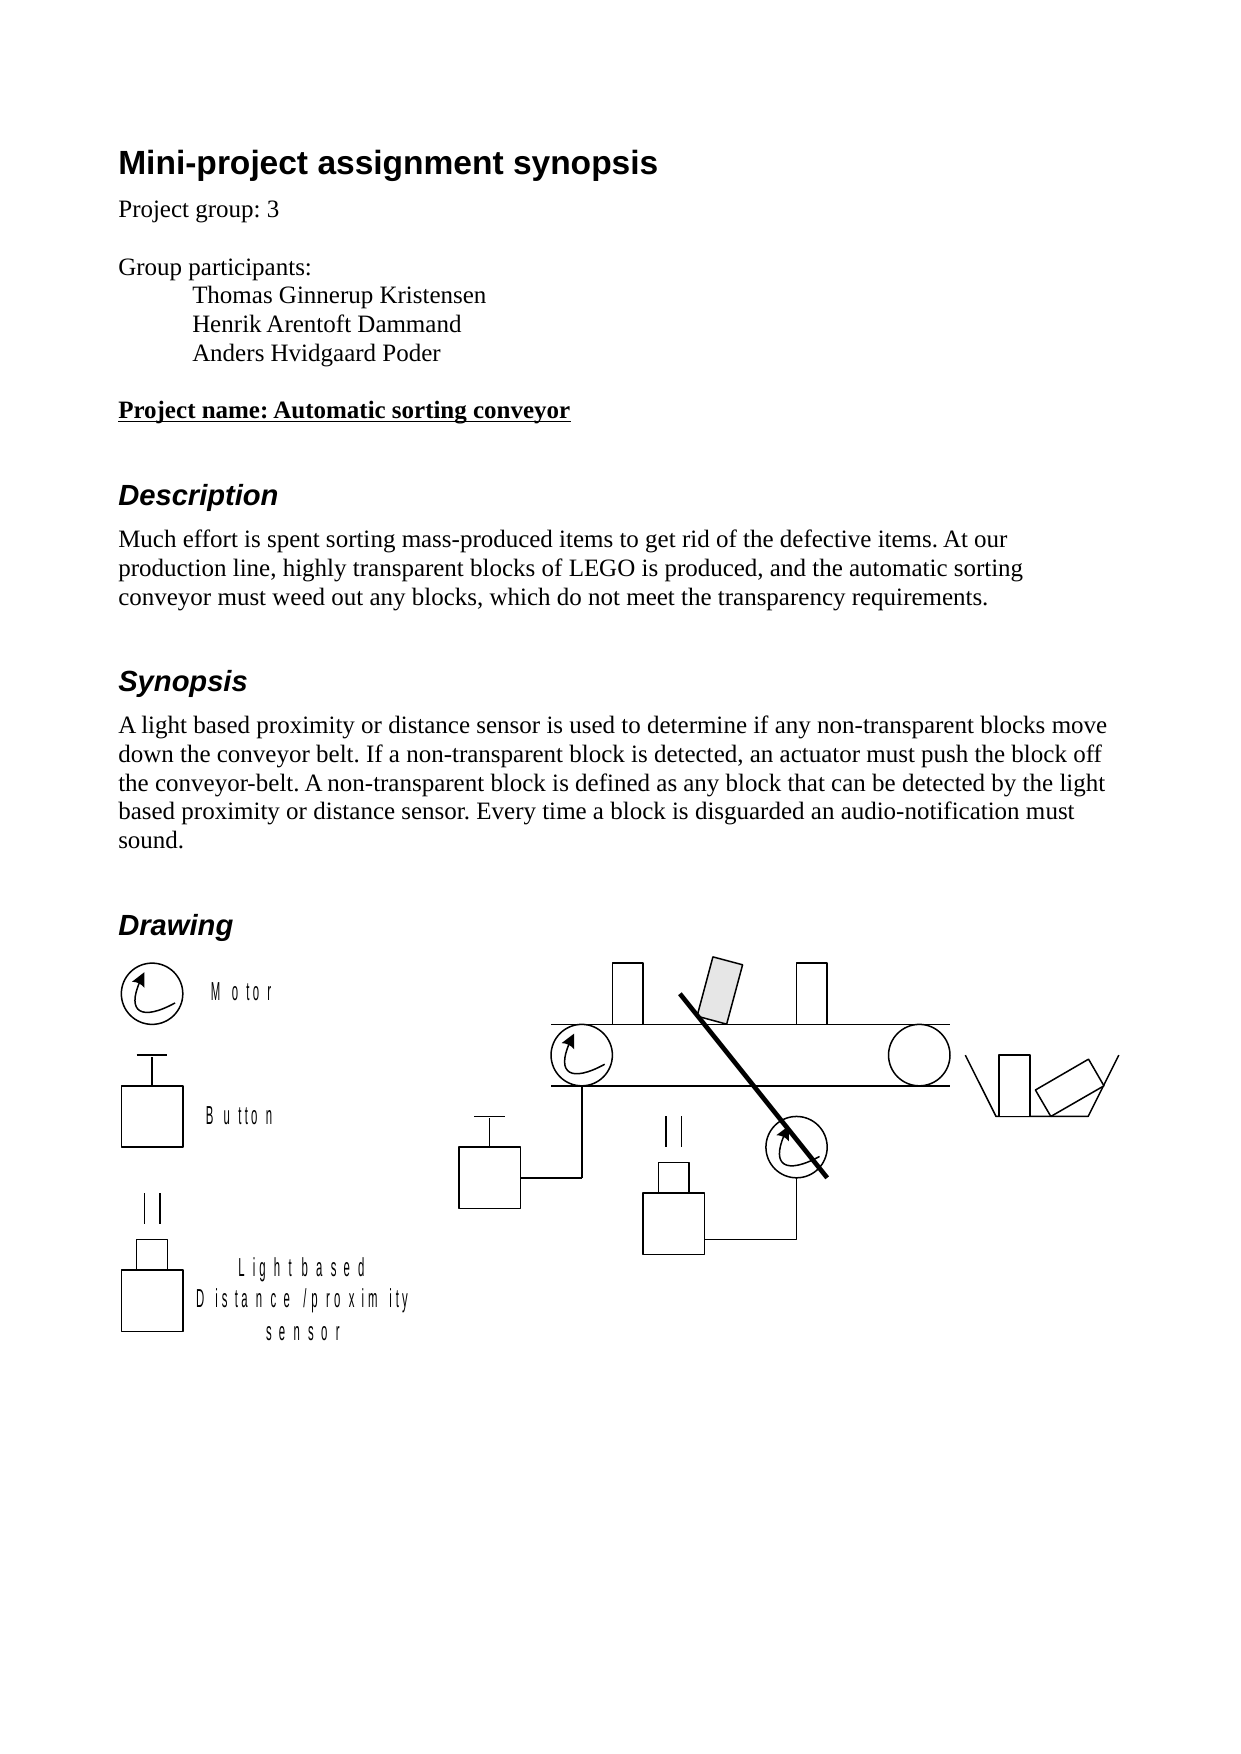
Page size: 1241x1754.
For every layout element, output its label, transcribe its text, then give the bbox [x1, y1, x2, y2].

text Much effort is spent sorting mass-produced items to get rid of the defective items. At our production line, highly transparent blocks of LEGO is produced, and the automatic sorting conveyor must weed out any blocks, which do not meet the transparency requirements. [118, 524, 1122, 610]
text Project name: Automatic sorting conveyor [118, 396, 1122, 424]
text Henrik Arentoft Dammand [118, 309, 1122, 338]
subtitle Mini-project assignment synopsis [118, 143, 1122, 182]
subtitle Description [118, 478, 1122, 512]
text Project group: 3 [118, 194, 1122, 223]
text Anders Hvidgaard Poder [118, 338, 1122, 367]
text Thomas Ginnerup Kristensen [118, 281, 1122, 309]
subtitle Drawing [118, 908, 1122, 941]
text Group participants: [118, 252, 1122, 281]
text A light based proximity or distance sensor is used to determine if any non-transparent blocks move down the conveyor belt. If a non-transparent block is detected, an actuator must push the block off the conveyor-belt. A non-transparent block is defined as any block that can be detected by the light based proximity or distance sensor. Every time a block is disguarded an audio-notification must sound. [118, 710, 1122, 854]
subtitle Synopsis [118, 664, 1122, 698]
